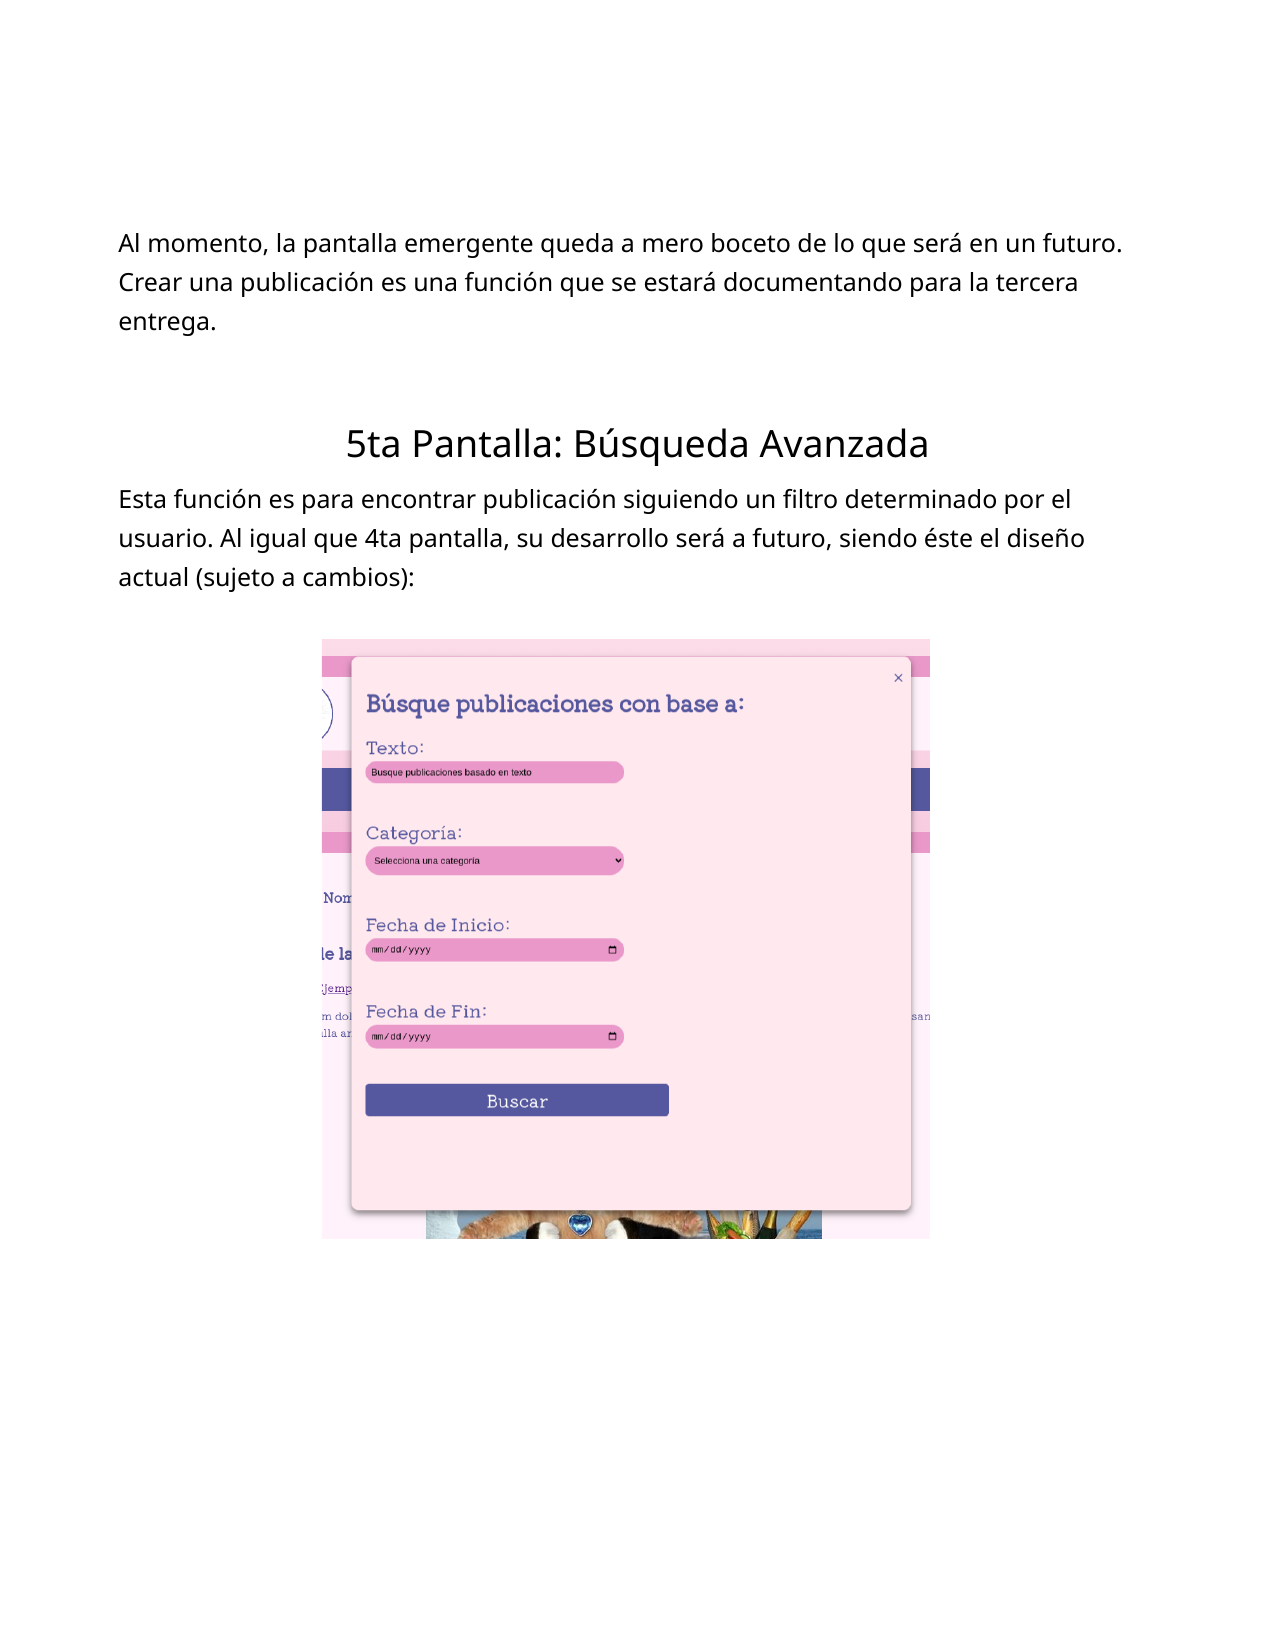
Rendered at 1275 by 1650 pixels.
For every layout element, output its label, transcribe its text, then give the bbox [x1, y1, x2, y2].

text Al momento, la pantalla emergente queda a mero boceto de lo que será en un futuro. Crear una publicación es una función que se estará documentando para la tercera entrega. [118, 226, 1157, 338]
picture [321, 639, 930, 1239]
subtitle 5ta Pantalla: Búsqueda Avanzada [118, 418, 1157, 469]
text Esta función es para encontrar publicación siguiendo un filtro determinado por el usuario. Al igual que 4ta pantalla, su desarrollo será a futuro, siendo éste el diseño actual (sujeto a cambios): [118, 481, 1157, 594]
